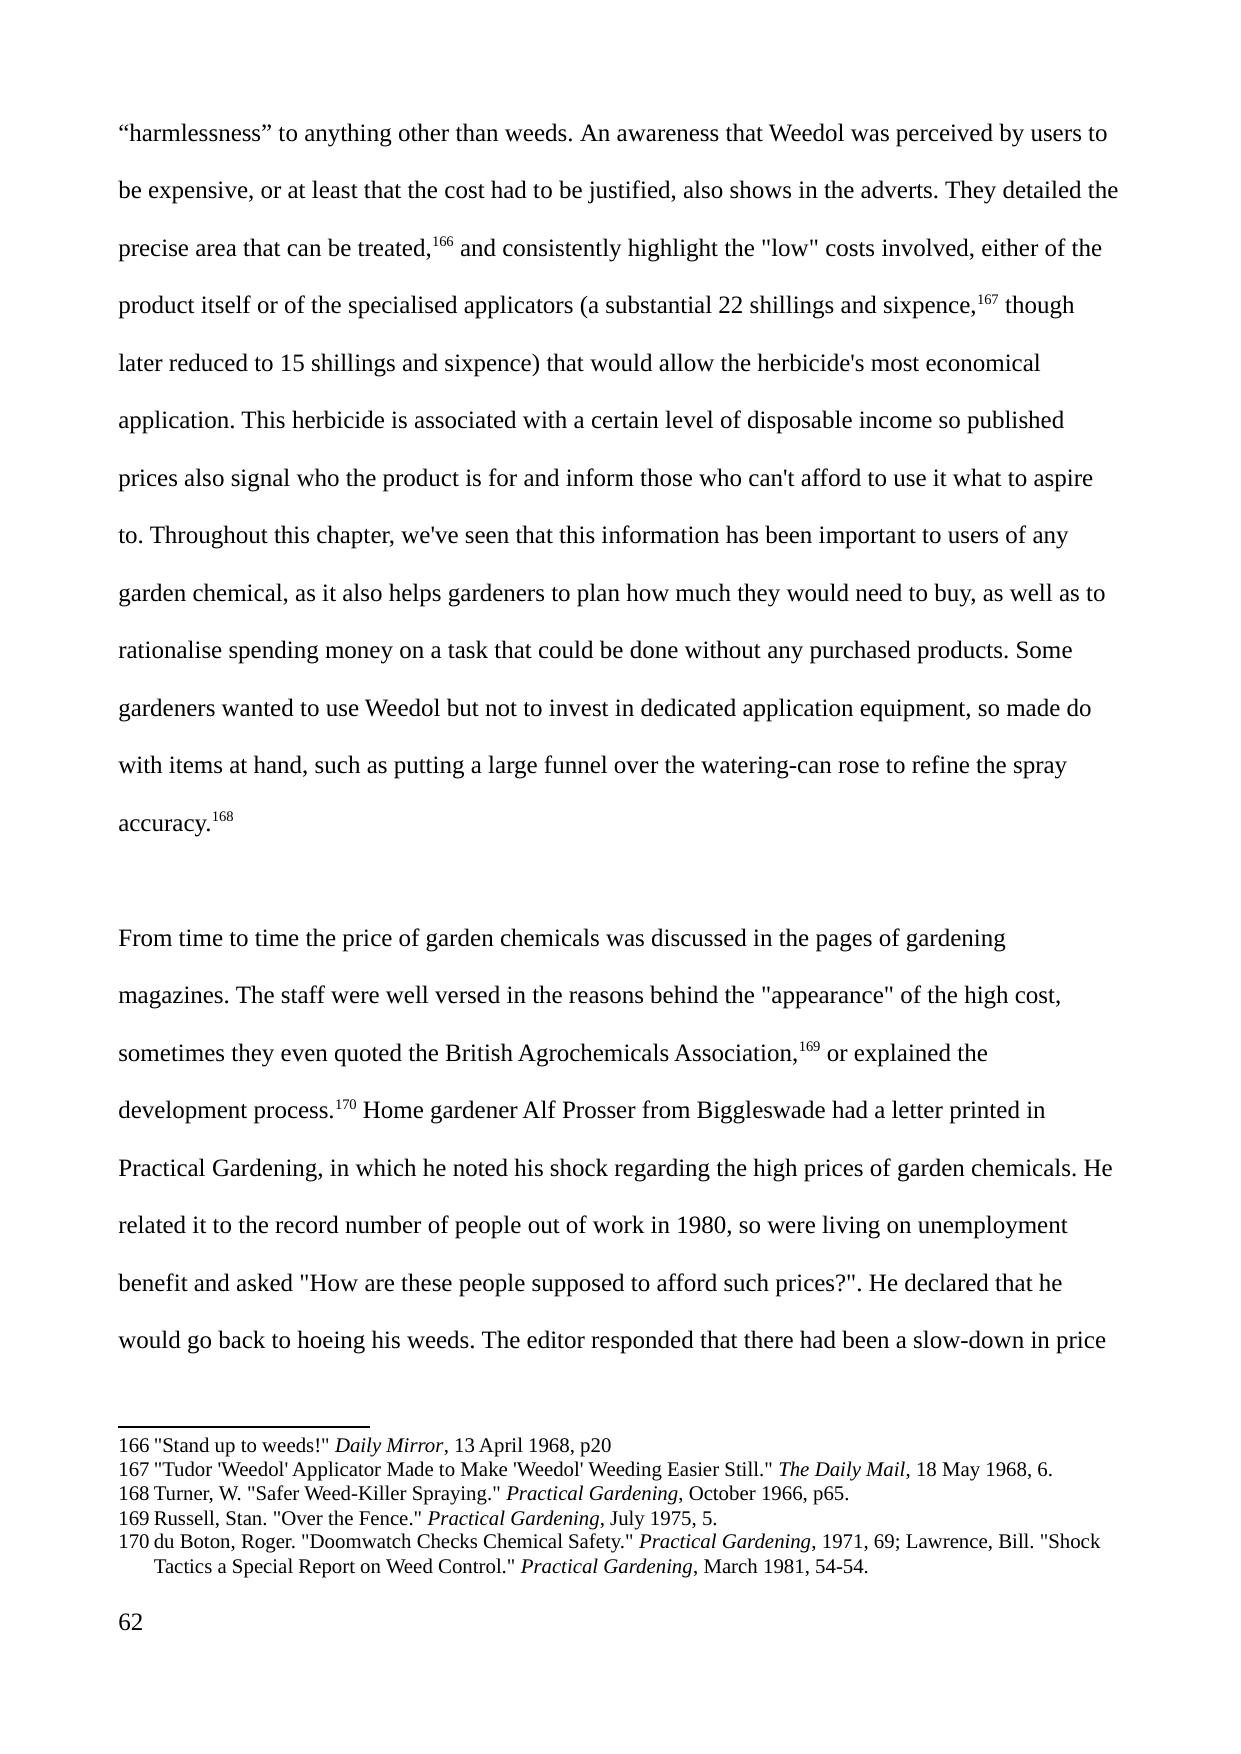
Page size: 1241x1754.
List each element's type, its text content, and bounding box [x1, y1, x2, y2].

text From time to time the price of garden chemicals was discussed in the pages of gardening magazines. The staff were well versed in the reasons behind the "appearance" of the high cost, sometimes they even quoted the British Agrochemicals Association, or explained the development process. Home gardener Alf Prosser from Biggleswade had a letter printed in Practical Gardening, in which he noted his shock regarding the high prices of garden chemicals. He related it to the record number of people out of work in 1980, so were living on unemployment benefit and asked "How are these people supposed to afford such prices?". He declared that he would go back to hoeing his weeds. The editor responded that there had been a slow-down in price [118, 923, 1122, 1354]
text Russell, Stan. "Over the Fence." Practical Gardening, July 1975, 5. [118, 1505, 1122, 1529]
text Turner, W. "Safer Weed-Killer Spraying." Practical Gardening, October 1966, p65. [118, 1481, 1122, 1505]
text “harmlessness” to anything other than weeds. An awareness that Weedol was perceived by users to be expensive, or at least that the cost had to be justified, also shows in the adverts. They detailed the precise area that can be treated, and consistently highlight the "low" costs involved, either of the product itself or of the specialised applicators (a substantial 22 shillings and sixpence, though later reduced to 15 shillings and sixpence) that would allow the herbicide's most economical application. This herbicide is associated with a certain level of disposable income so published prices also signal who the product is for and inform those who can't afford to use it what to aspire to. Throughout this chapter, we've seen that this information has been important to users of any garden chemical, as it also helps gardeners to plan how much they would need to buy, as well as to rationalise spending money on a task that could be done without any purchased products. Some gardeners wanted to use Weedol but not to invest in dedicated application equipment, so made do with items at hand, such as putting a large funnel over the watering-can rose to refine the spray accuracy. [118, 118, 1122, 837]
text du Boton, Roger. "Doomwatch Checks Chemical Safety." Practical Gardening, 1971, 69; Lawrence, Bill. "Shock Tactics a Special Report on Weed Control." Practical Gardening, March 1981, 54-54. [118, 1529, 1122, 1578]
text "Stand up to weeds!" Daily Mirror, 13 April 1968, p20 [118, 1433, 1122, 1457]
text "Tudor 'Weedol' Applicator Made to Make 'Weedol' Weeding Easier Still." The Daily Mail, 18 May 1968, 6. [118, 1457, 1122, 1481]
